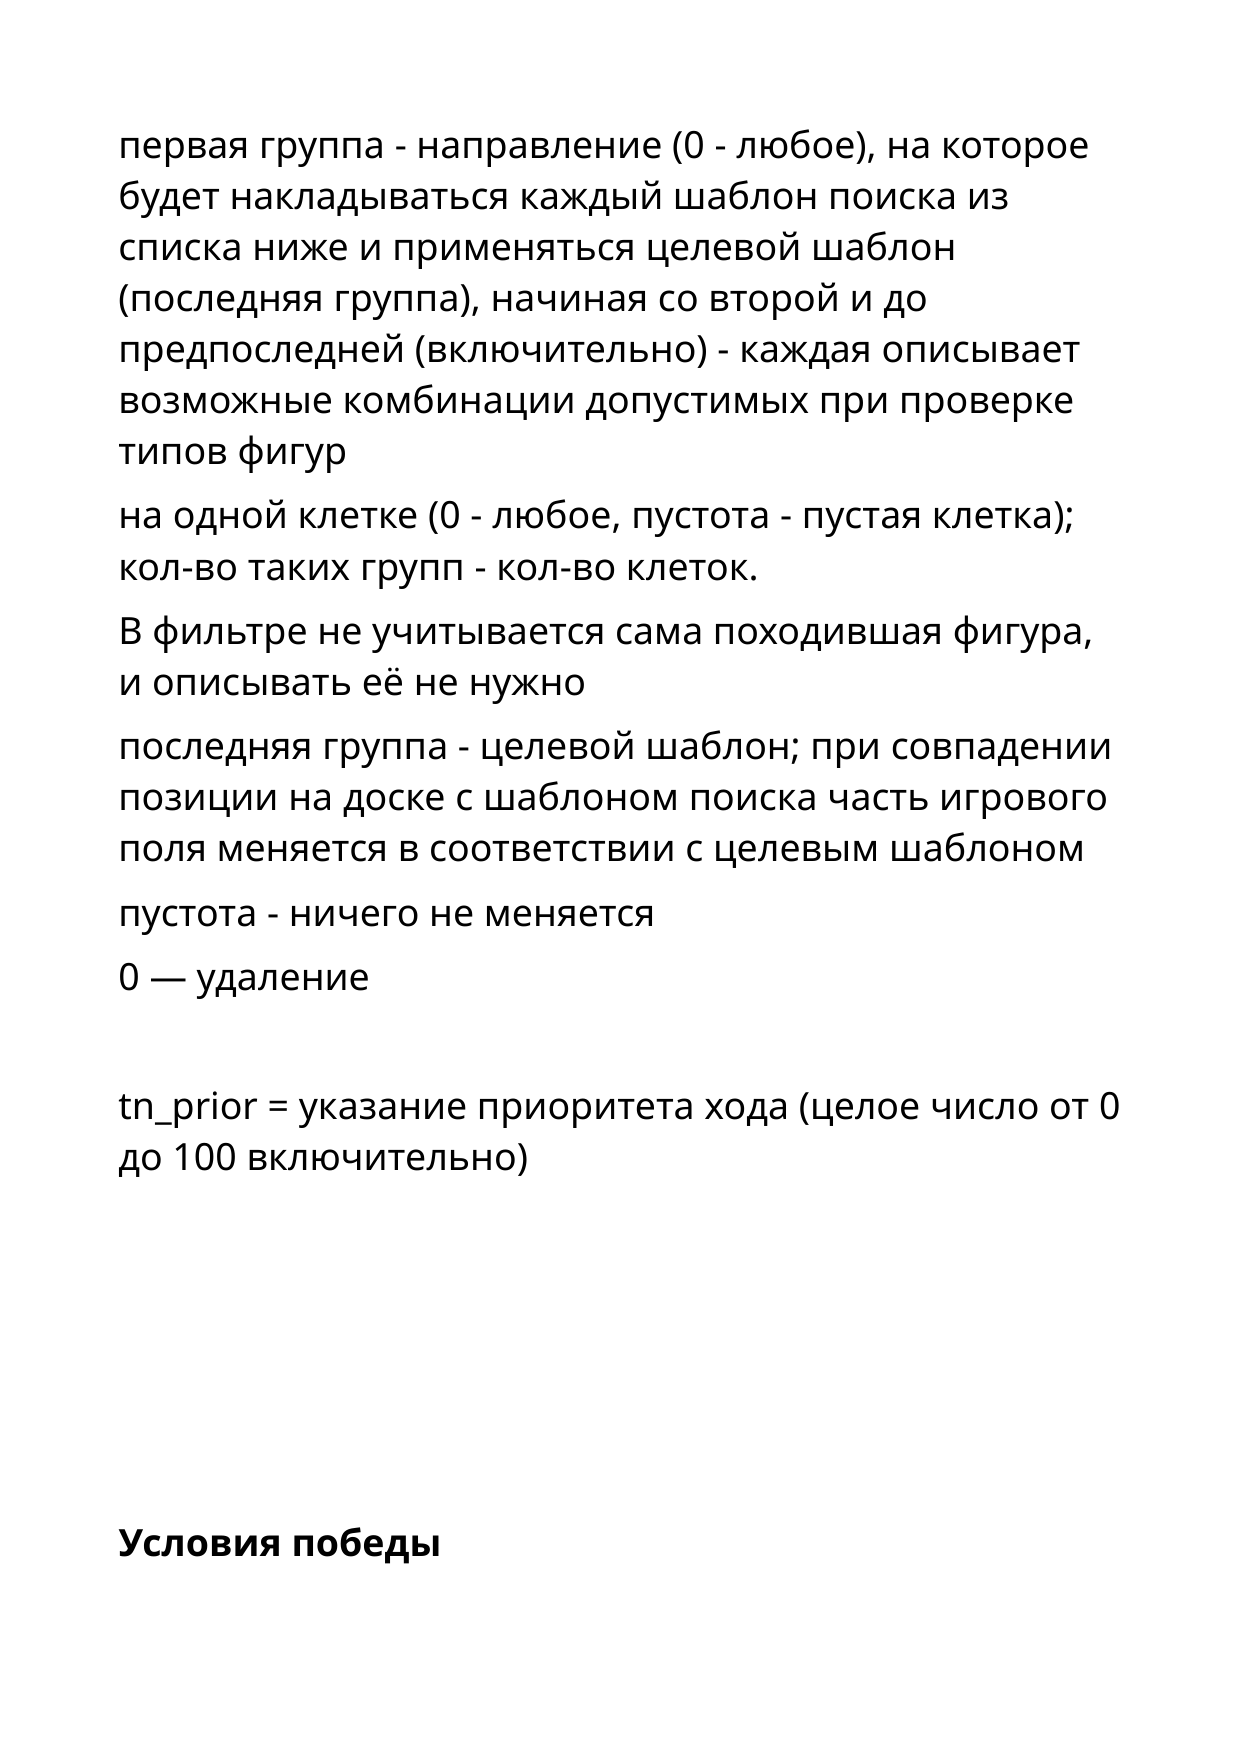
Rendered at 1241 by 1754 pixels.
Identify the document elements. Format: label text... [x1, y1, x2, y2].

text на одной клетке (0 - любое, пустота - пустая клетка); кол-во таких групп - кол-во клеток. [118, 489, 1122, 591]
text tn_prior = указание приоритета хода (целое число от 0 до 100 включительно) [118, 1079, 1122, 1181]
text 0 — удаление [118, 950, 1122, 1001]
text пустота - ничего не меняется [118, 886, 1122, 937]
text Условия победы [118, 1516, 1122, 1567]
text первая группа - направление (0 - любое), на которое будет накладываться каждый шаблон поиска из списка ниже и применяться целевой шаблон (последняя группа), начиная со второй и до предпоследней (включительно) - каждая описывает возможные комбинации допустимых при проверке типов фигур [118, 118, 1122, 475]
text В фильтре не учитывается сама походившая фигура, и описывать её не нужно [118, 604, 1122, 706]
text последняя группа - целевой шаблон; при совпадении позиции на доске с шаблоном поиска часть игрового поля меняется в соответствии с целевым шаблоном [118, 719, 1122, 873]
